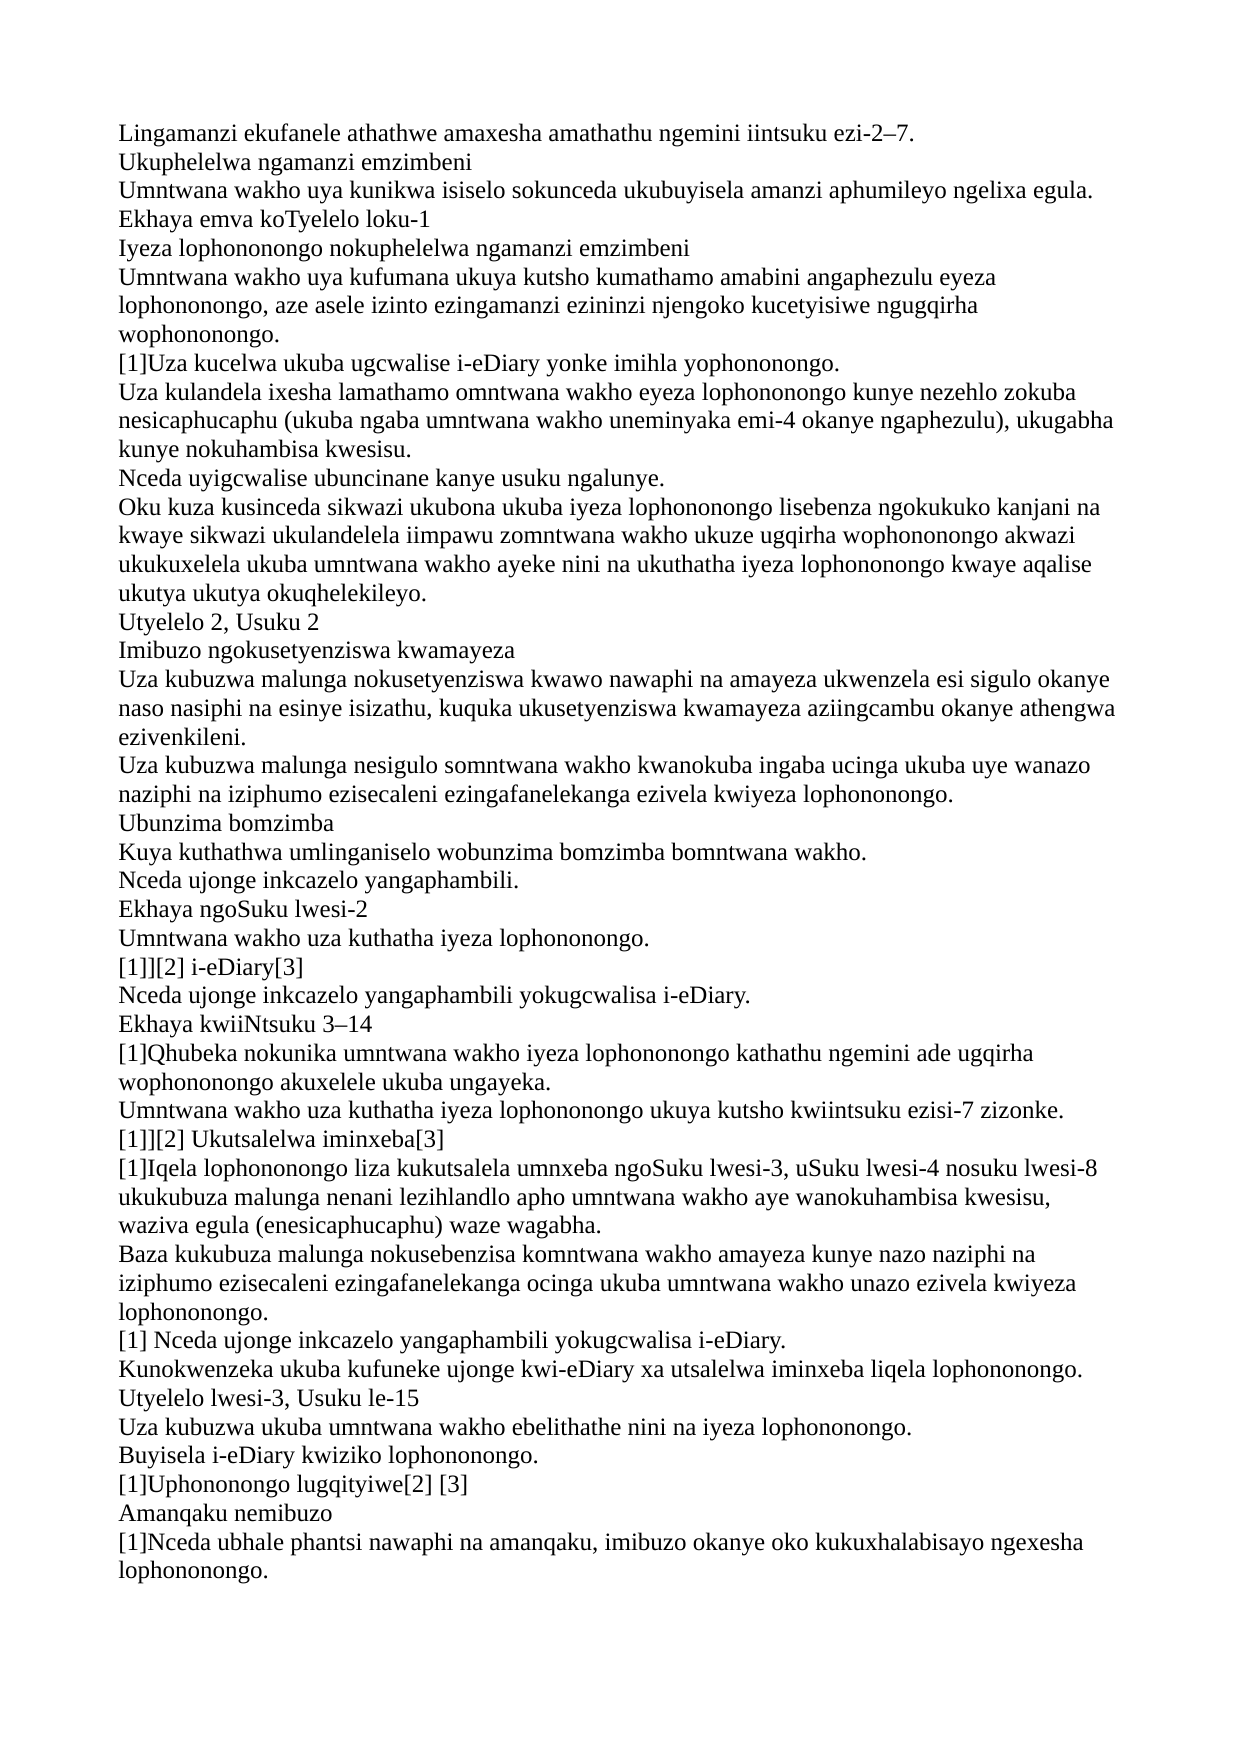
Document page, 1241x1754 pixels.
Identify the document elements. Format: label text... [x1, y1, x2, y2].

text Amanqaku nemibuzo [118, 1498, 1122, 1527]
text Umntwana wakho uya kufumana ukuya kutsho kumathamo amabini angaphezulu eyeza lophononongo, aze asele izinto ezingamanzi ezininzi njengoko kucetyisiwe ngugqirha wophononongo. [118, 262, 1122, 348]
text Ekhaya emva koTyelelo loku-1 [118, 204, 1122, 233]
text [1]Uza kucelwa ukuba ugcwalise i-eDiary yonke imihla yophononongo. [118, 348, 1122, 377]
text Ubunzima bomzimba [118, 808, 1122, 837]
text Umntwana wakho uza kuthatha iyeza lophononongo. [118, 923, 1122, 952]
text Imibuzo ngokusetyenziswa kwamayeza [118, 636, 1122, 664]
text [1]Nceda ubhale phantsi nawaphi na amanqaku, imibuzo okanye oko kukuxhalabisayo ngexesha lophononongo. [118, 1527, 1122, 1584]
text Utyelelo lwesi-3, Usuku le-15 [118, 1383, 1122, 1412]
text [1] Nceda ujonge inkcazelo yangaphambili yokugcwalisa i-eDiary. [118, 1326, 1122, 1354]
text Iyeza lophononongo nokuphelelwa ngamanzi emzimbeni [118, 233, 1122, 262]
text Nceda ujonge inkcazelo yangaphambili. [118, 866, 1122, 894]
text [1]Iqela lophononongo liza kukutsalela umnxeba ngoSuku lwesi-3, uSuku lwesi-4 nosuku lwesi-8 ukukubuza malunga nenani lezihlandlo apho umntwana wakho aye wanokuhambisa kwesisu, waziva egula (enesicaphucaphu) waze wagabha. [118, 1153, 1122, 1239]
text Umntwana wakho uza kuthatha iyeza lophononongo ukuya kutsho kwiintsuku ezisi-7 zizonke. [118, 1096, 1122, 1124]
text [1]Qhubeka nokunika umntwana wakho iyeza lophononongo kathathu ngemini ade ugqirha wophononongo akuxelele ukuba ungayeka. [118, 1038, 1122, 1096]
text Oku kuza kusinceda sikwazi ukubona ukuba iyeza lophononongo lisebenza ngokukuko kanjani na kwaye sikwazi ukulandelela iimpawu zomntwana wakho ukuze ugqirha wophononongo akwazi ukukuxelela ukuba umntwana wakho ayeke nini na ukuthatha iyeza lophononongo kwaye aqalise ukutya ukutya okuqhelekileyo. [118, 492, 1122, 607]
text [1]Uphononongo lugqityiwe[2] [3] [118, 1469, 1122, 1498]
text Utyelelo 2, Usuku 2 [118, 607, 1122, 636]
text Uza kubuzwa ukuba umntwana wakho ebelithathe nini na iyeza lophononongo. [118, 1412, 1122, 1441]
text [1]][2] Ukutsalelwa iminxeba[3] [118, 1124, 1122, 1153]
text Uza kulandela ixesha lamathamo omntwana wakho eyeza lophononongo kunye nezehlo zokuba nesicaphucaphu (ukuba ngaba umntwana wakho uneminyaka emi-4 okanye ngaphezulu), ukugabha kunye nokuhambisa kwesisu. [118, 377, 1122, 463]
text Ekhaya ngoSuku lwesi-2 [118, 894, 1122, 923]
text Buyisela i-eDiary kwiziko lophononongo. [118, 1441, 1122, 1469]
text Uza kubuzwa malunga nokusetyenziswa kwawo nawaphi na amayeza ukwenzela esi sigulo okanye naso nasiphi na esinye isizathu, kuquka ukusetyenziswa kwamayeza aziingcambu okanye athengwa ezivenkileni. [118, 664, 1122, 751]
text Uza kubuzwa malunga nesigulo somntwana wakho kwanokuba ingaba ucinga ukuba uye wanazo naziphi na iziphumo ezisecaleni ezingafanelekanga ezivela kwiyeza lophononongo. [118, 751, 1122, 808]
text Lingamanzi ekufanele athathwe amaxesha amathathu ngemini iintsuku ezi-2–7. [118, 118, 1122, 147]
text Umntwana wakho uya kunikwa isiselo sokunceda ukubuyisela amanzi aphumileyo ngelixa egula. [118, 176, 1122, 204]
text Ukuphelelwa ngamanzi emzimbeni [118, 147, 1122, 176]
text Kuya kuthathwa umlinganiselo wobunzima bomzimba bomntwana wakho. [118, 837, 1122, 866]
text Ekhaya kwiiNtsuku 3–14 [118, 1009, 1122, 1038]
text [1]][2] i-eDiary[3] [118, 952, 1122, 981]
text Nceda uyigcwalise ubuncinane kanye usuku ngalunye. [118, 463, 1122, 492]
text Nceda ujonge inkcazelo yangaphambili yokugcwalisa i-eDiary. [118, 981, 1122, 1009]
text Kunokwenzeka ukuba kufuneke ujonge kwi-eDiary xa utsalelwa iminxeba liqela lophononongo. [118, 1354, 1122, 1383]
text Baza kukubuza malunga nokusebenzisa komntwana wakho amayeza kunye nazo naziphi na iziphumo ezisecaleni ezingafanelekanga ocinga ukuba umntwana wakho unazo ezivela kwiyeza lophononongo. [118, 1239, 1122, 1326]
